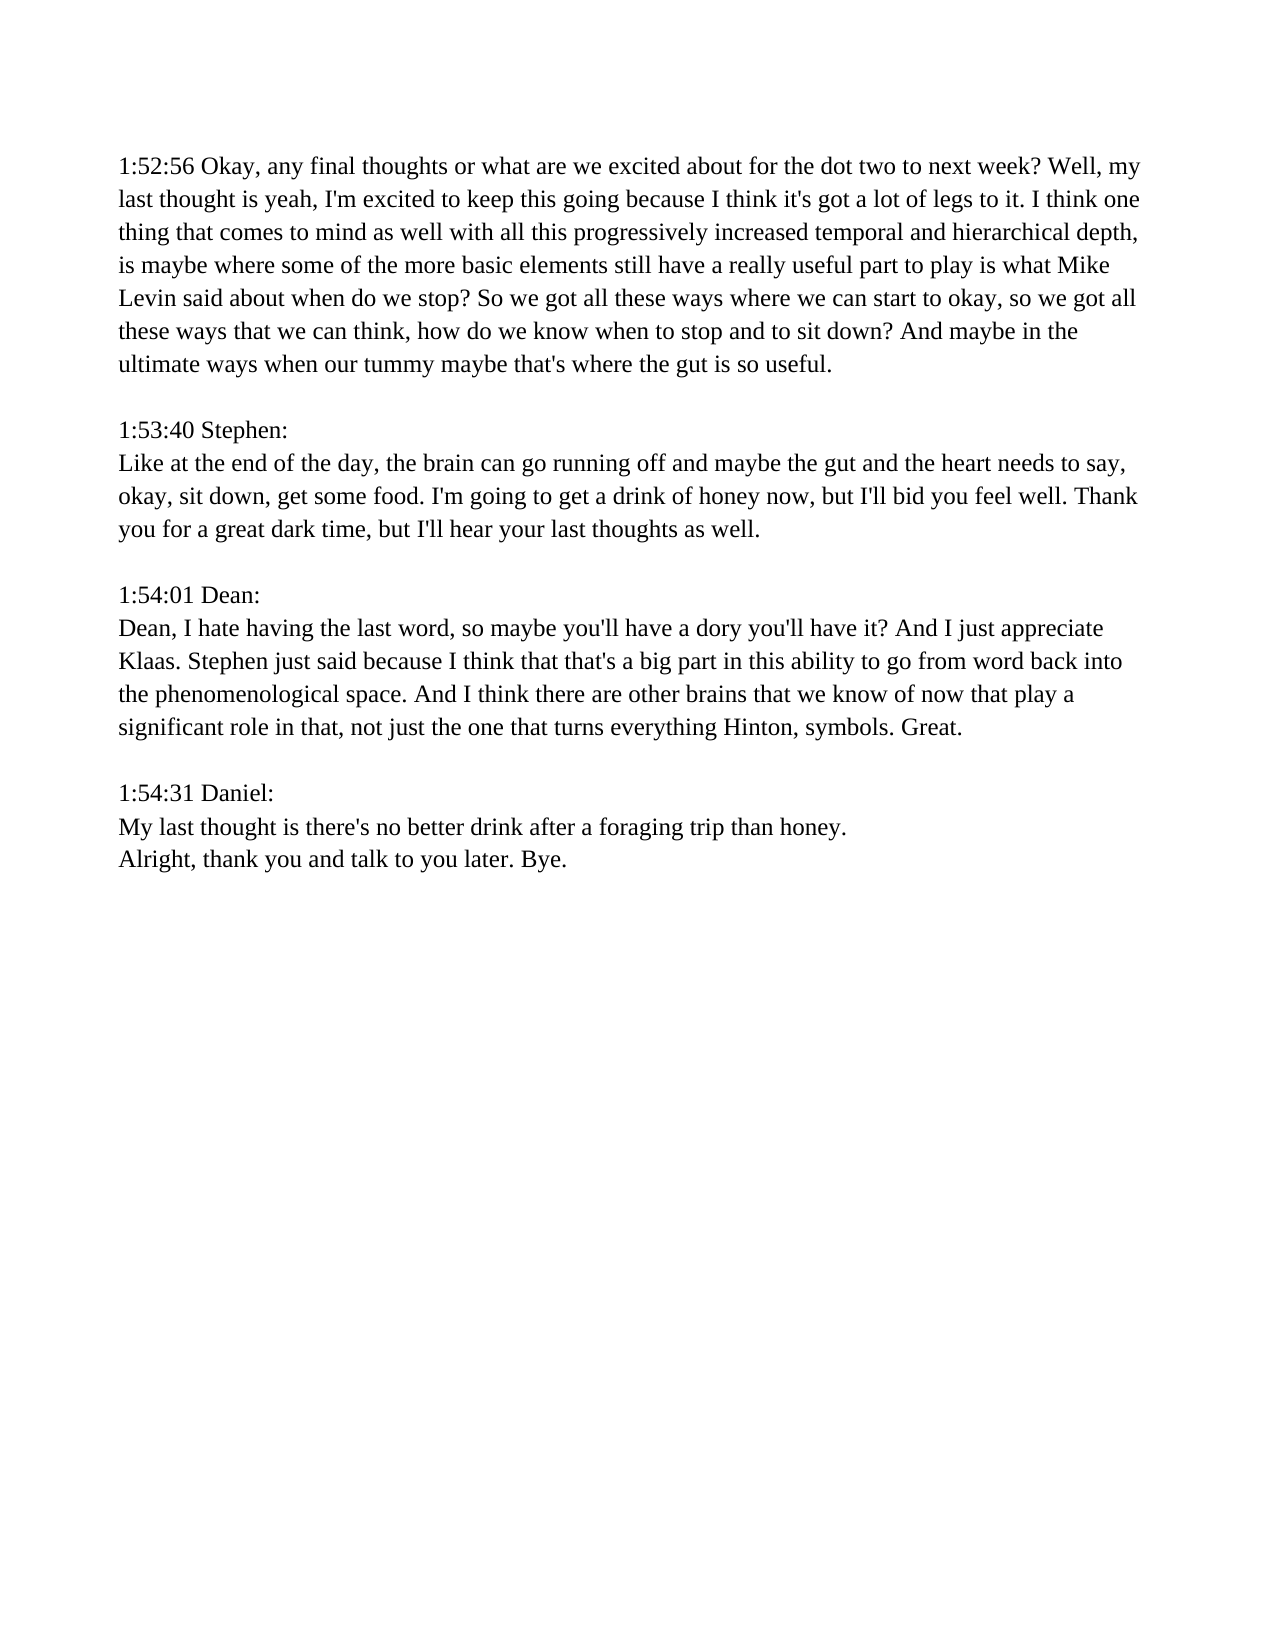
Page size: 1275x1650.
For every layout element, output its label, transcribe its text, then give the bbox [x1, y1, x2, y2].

text 1:52:56 Okay, any final thoughts or what are we excited about for the dot two to next week? Well, my last thought is yeah, I'm excited to keep this going because I think it's got a lot of legs to it. I think one thing that comes to mind as well with all this progressively increased temporal and hierarchical depth, is maybe where some of the more basic elements still have a really useful part to play is what Mike Levin said about when do we stop? So we got all these ways where we can start to okay, so we got all these ways that we can think, how do we know when to stop and to sit down? And maybe in the ultimate ways when our tummy maybe that's where the gut is so useful. 1:53:40 Stephen: Like at the end of the day, the brain can go running off and maybe the gut and the heart needs to say, okay, sit down, get some food. I'm going to get a drink of honey now, but I'll bid you feel well. Thank you for a great dark time, but I'll hear your last thoughts as well. 1:54:01 Dean: Dean, I hate having the last word, so maybe you'll have a dory you'll have it? And I just appreciate Klaas. Stephen just said because I think that that's a big part in this ability to go from word back into the phenomenological space. And I think there are other brains that we know of now that play a significant role in that, not just the one that turns everything Hinton, symbols. Great. 1:54:31 Daniel: My last thought is there's no better drink after a foraging trip than honey. Alright, thank you and talk to you later. Bye. [118, 118, 1157, 906]
